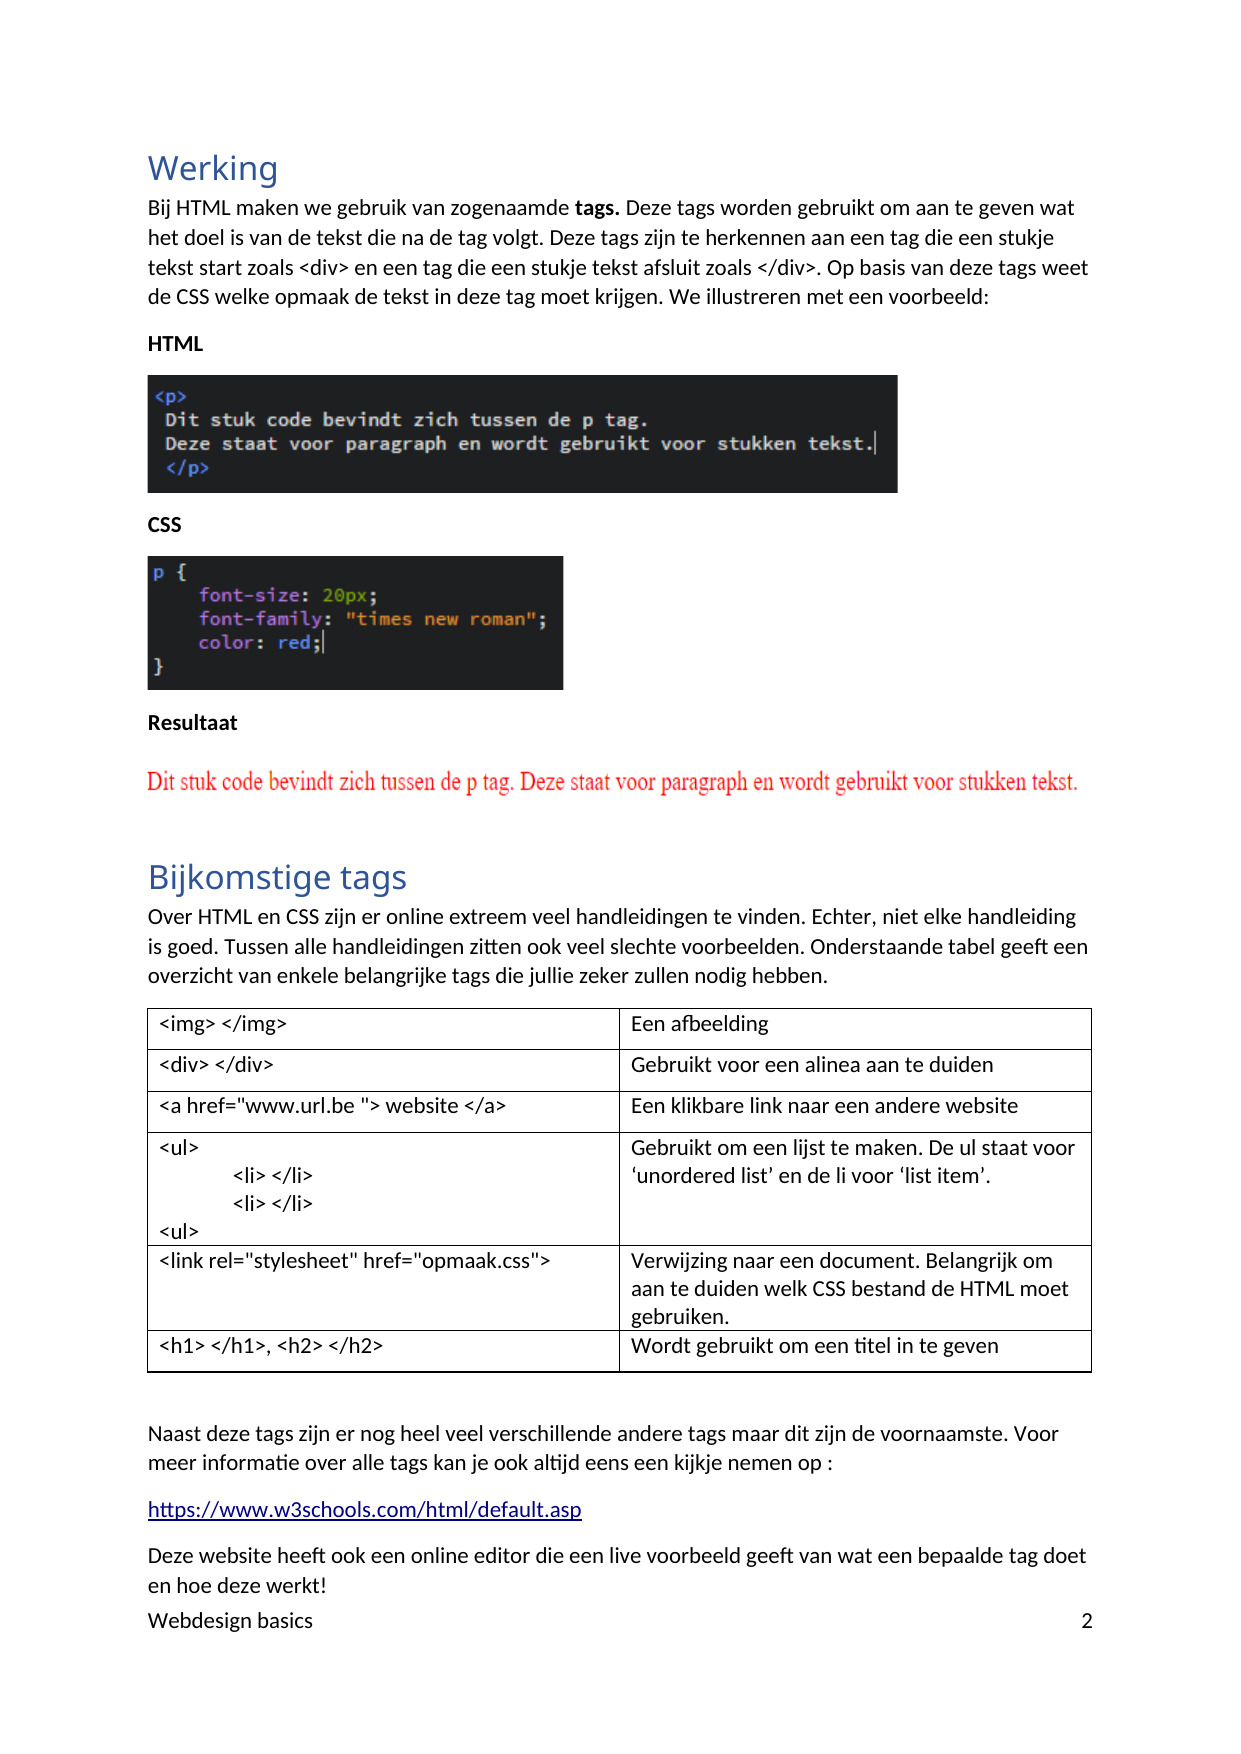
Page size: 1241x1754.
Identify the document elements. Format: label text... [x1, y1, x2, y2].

text https://www.w3schools.com/html/default.asp [148, 1495, 1093, 1523]
text Deze website heeft ook een online editor die een live voorbeeld geeft van wat een bepaalde tag doet en hoe deze werkt! [148, 1541, 1093, 1599]
table_cell <a href="www.url.be "> website </a> [148, 1092, 619, 1132]
table_header <img> </img> [148, 1009, 619, 1049]
table_cell <ul> <li> </li> <li> </li> <ul> [148, 1133, 619, 1245]
table_cell Gebruikt voor een alinea aan te duiden [620, 1050, 1091, 1091]
text HTML [148, 329, 1093, 357]
text Bij HTML maken we gebruik van zogenaamde tags. Deze tags worden gebruikt om aan te geven wat het doel is van de tekst die na de tag volgt. Deze tags zijn te herkennen aan een tag die een stukje tekst start zoals <div> en een tag die een stukje tekst afsluit zoals </div>. Op basis van deze tags weet de CSS welke opmaak de tekst in deze tag moet krijgen. We illustreren met een voorbeeld: [148, 193, 1093, 310]
table_cell <link rel="stylesheet" href="opmaak.css"> [148, 1246, 619, 1330]
table_cell Wordt gebruikt om een titel in te geven [620, 1331, 1091, 1371]
table_cell Verwijzing naar een document. Belangrijk om aan te duiden welk CSS bestand de HTML moet gebruiken. [620, 1246, 1091, 1330]
text Naast deze tags zijn er nog heel veel verschillende andere tags maar dit zijn de voornaamste. Voor meer informatie over alle tags kan je ook altijd eens een kijkje nemen op : [148, 1419, 1093, 1477]
table_cell Een klikbare link naar een andere website [620, 1092, 1091, 1132]
text Over HTML en CSS zijn er online extreem veel handleidingen te vinden. Echter, niet elke handleiding is goed. Tussen alle handleidingen zitten ook veel slechte voorbeelden. Onderstaande tabel geeft een overzicht van enkele belangrijke tags die jullie zeker zullen nodig hebben. [148, 902, 1093, 989]
table_cell <h1> </h1>, <h2> </h2> [148, 1331, 619, 1371]
text Resultaat [148, 708, 1093, 736]
table_cell Gebruikt om een lijst te maken. De ul staat voor ‘unordered list’ en de li voor ‘list item’. [620, 1133, 1091, 1245]
subtitle Bijkomstige tags [148, 854, 1093, 899]
table_header Een afbeelding [620, 1009, 1091, 1049]
table_cell <div> </div> [148, 1050, 619, 1091]
subtitle Werking [148, 145, 1093, 191]
text CSS [148, 511, 1093, 538]
